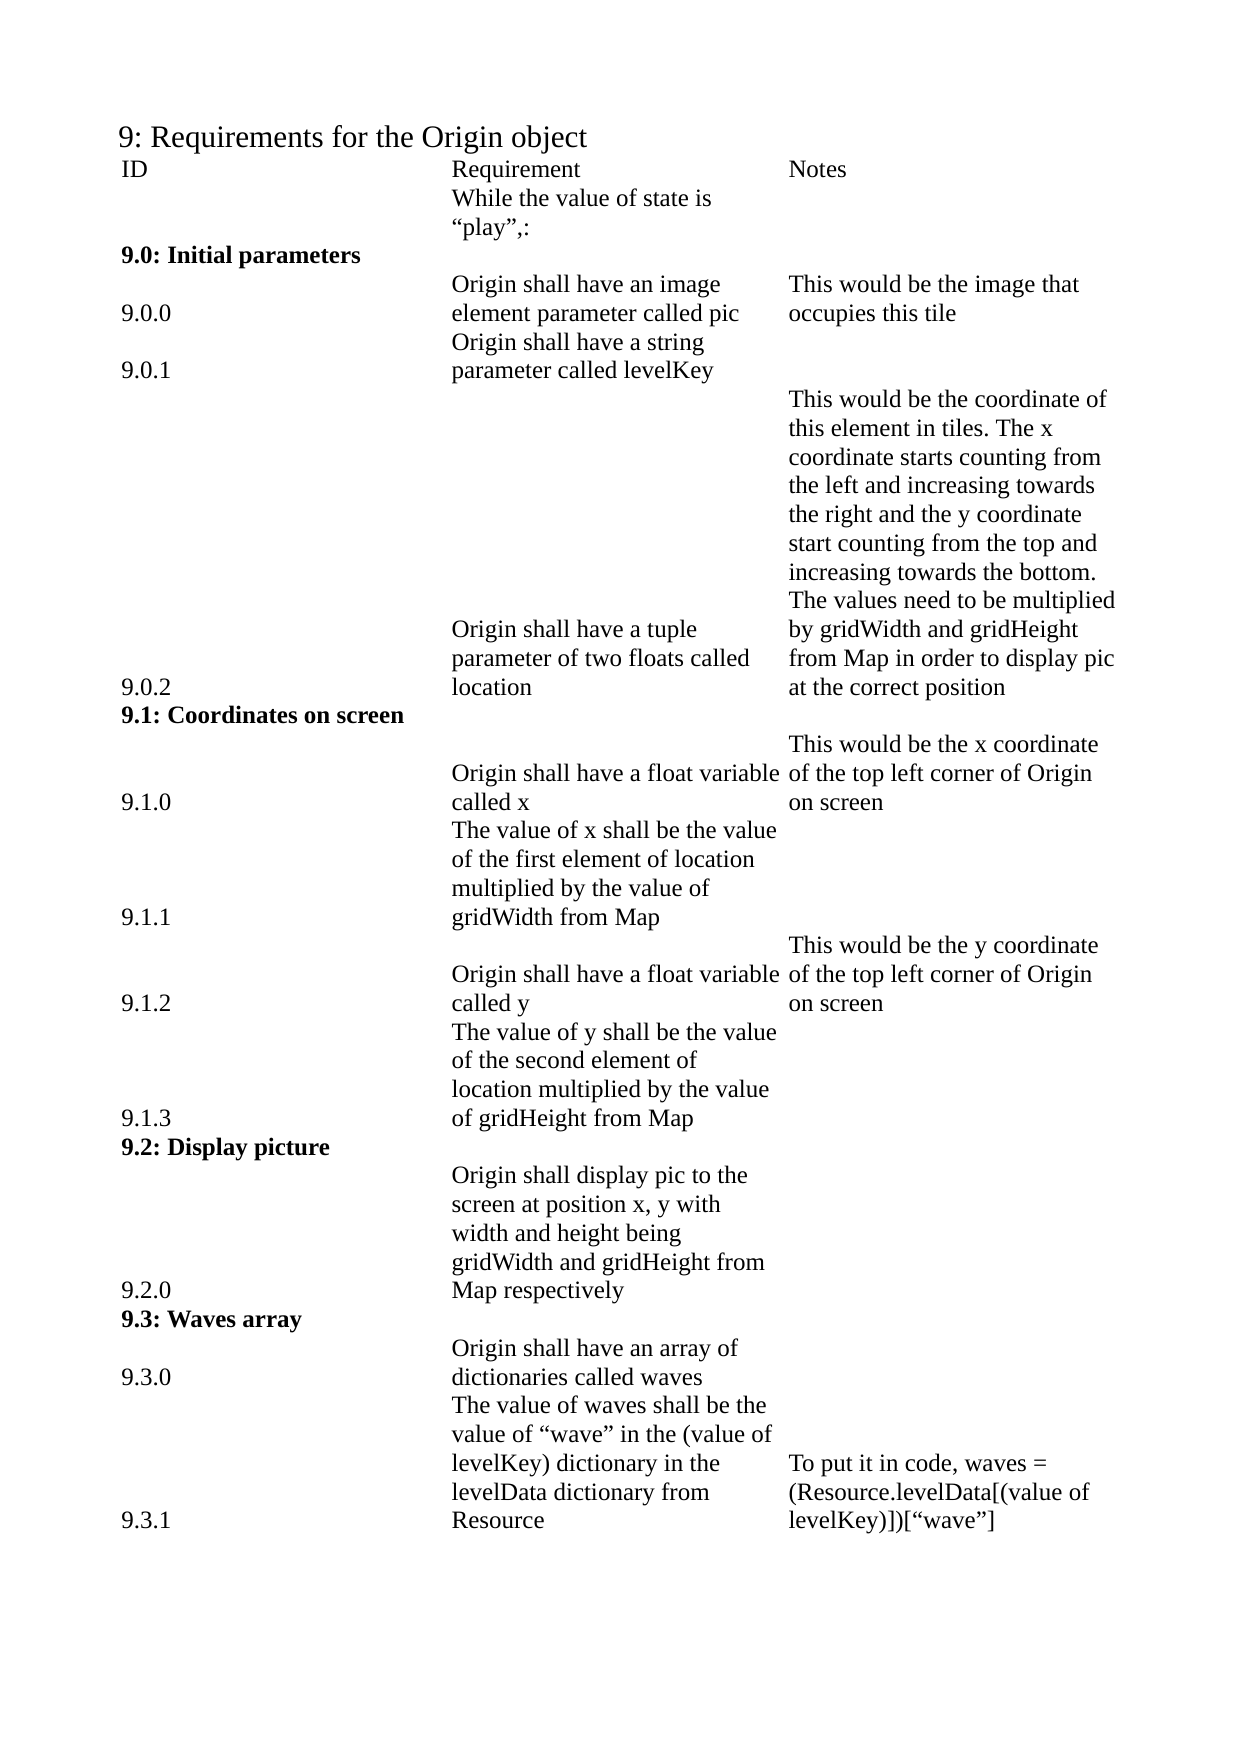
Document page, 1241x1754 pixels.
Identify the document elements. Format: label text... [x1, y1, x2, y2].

table_cell [785, 1333, 1122, 1390]
table_cell Origin shall have an image element parameter called pic [448, 269, 785, 327]
table_cell [785, 327, 1122, 384]
table_cell 9.0: Initial parameters [118, 240, 1122, 269]
table_cell Origin shall have a string parameter called levelKey [448, 327, 785, 384]
table_header Requirement [448, 154, 785, 183]
table_cell While the value of state is “play”,: [448, 183, 785, 240]
table_cell 9.3.1 [118, 1390, 448, 1534]
table_cell This would be the image that occupies this tile [785, 269, 1122, 327]
table_header ID [118, 154, 448, 183]
table_cell 9.0.2 [118, 384, 448, 700]
table_cell This would be the y coordinate of the top left corner of Origin on screen [785, 930, 1122, 1017]
table_cell Origin shall have a tuple parameter of two floats called location [448, 384, 785, 700]
table_cell [785, 815, 1122, 930]
table_cell 9.3.0 [118, 1333, 448, 1390]
table_cell [118, 183, 448, 240]
table_cell 9.1.3 [118, 1017, 448, 1132]
table_cell Origin shall display pic to the screen at position x, y with width and height being gridWidth and gridHeight from Map respectively [448, 1160, 785, 1304]
table_cell 9.1: Coordinates on screen [118, 700, 1122, 729]
table_cell [118, 1534, 1122, 1620]
table_cell 9.0.1 [118, 327, 448, 384]
table_cell 9.2: Display picture [118, 1132, 1122, 1160]
table_cell [785, 1160, 1122, 1304]
table_cell The value of x shall be the value of the first element of location multiplied by the value of gridWidth from Map [448, 815, 785, 930]
table_cell 9.1.1 [118, 815, 448, 930]
table_cell Origin shall have an array of dictionaries called waves [448, 1333, 785, 1390]
table_cell Origin shall have a float variable called x [448, 729, 785, 815]
table_cell 9.0.0 [118, 269, 448, 327]
table_cell 9.1.2 [118, 930, 448, 1017]
table_cell [785, 183, 1122, 240]
table_cell The value of waves shall be the value of “wave” in the (value of levelKey) dictionary in the levelData dictionary from Resource [448, 1390, 785, 1534]
table_cell 9.3: Waves array [118, 1304, 1122, 1333]
text 9: Requirements for the Origin object [118, 118, 1122, 154]
table_cell 9.2.0 [118, 1160, 448, 1304]
table_cell Origin shall have a float variable called y [448, 930, 785, 1017]
table_cell 9.1.0 [118, 729, 448, 815]
table_cell This would be the x coordinate of the top left corner of Origin on screen [785, 729, 1122, 815]
table_cell [785, 1017, 1122, 1132]
table_header Notes [785, 154, 1122, 183]
table_cell This would be the coordinate of this element in tiles. The x coordinate starts counting from the left and increasing towards the right and the y coordinate start counting from the top and increasing towards the bottom. The values need to be multiplied by gridWidth and gridHeight from Map in order to display pic at the correct position [785, 384, 1122, 700]
table_cell The value of y shall be the value of the second element of location multiplied by the value of gridHeight from Map [448, 1017, 785, 1132]
table_cell To put it in code, waves = (Resource.levelData[(value of levelKey)])[“wave”] [785, 1390, 1122, 1534]
